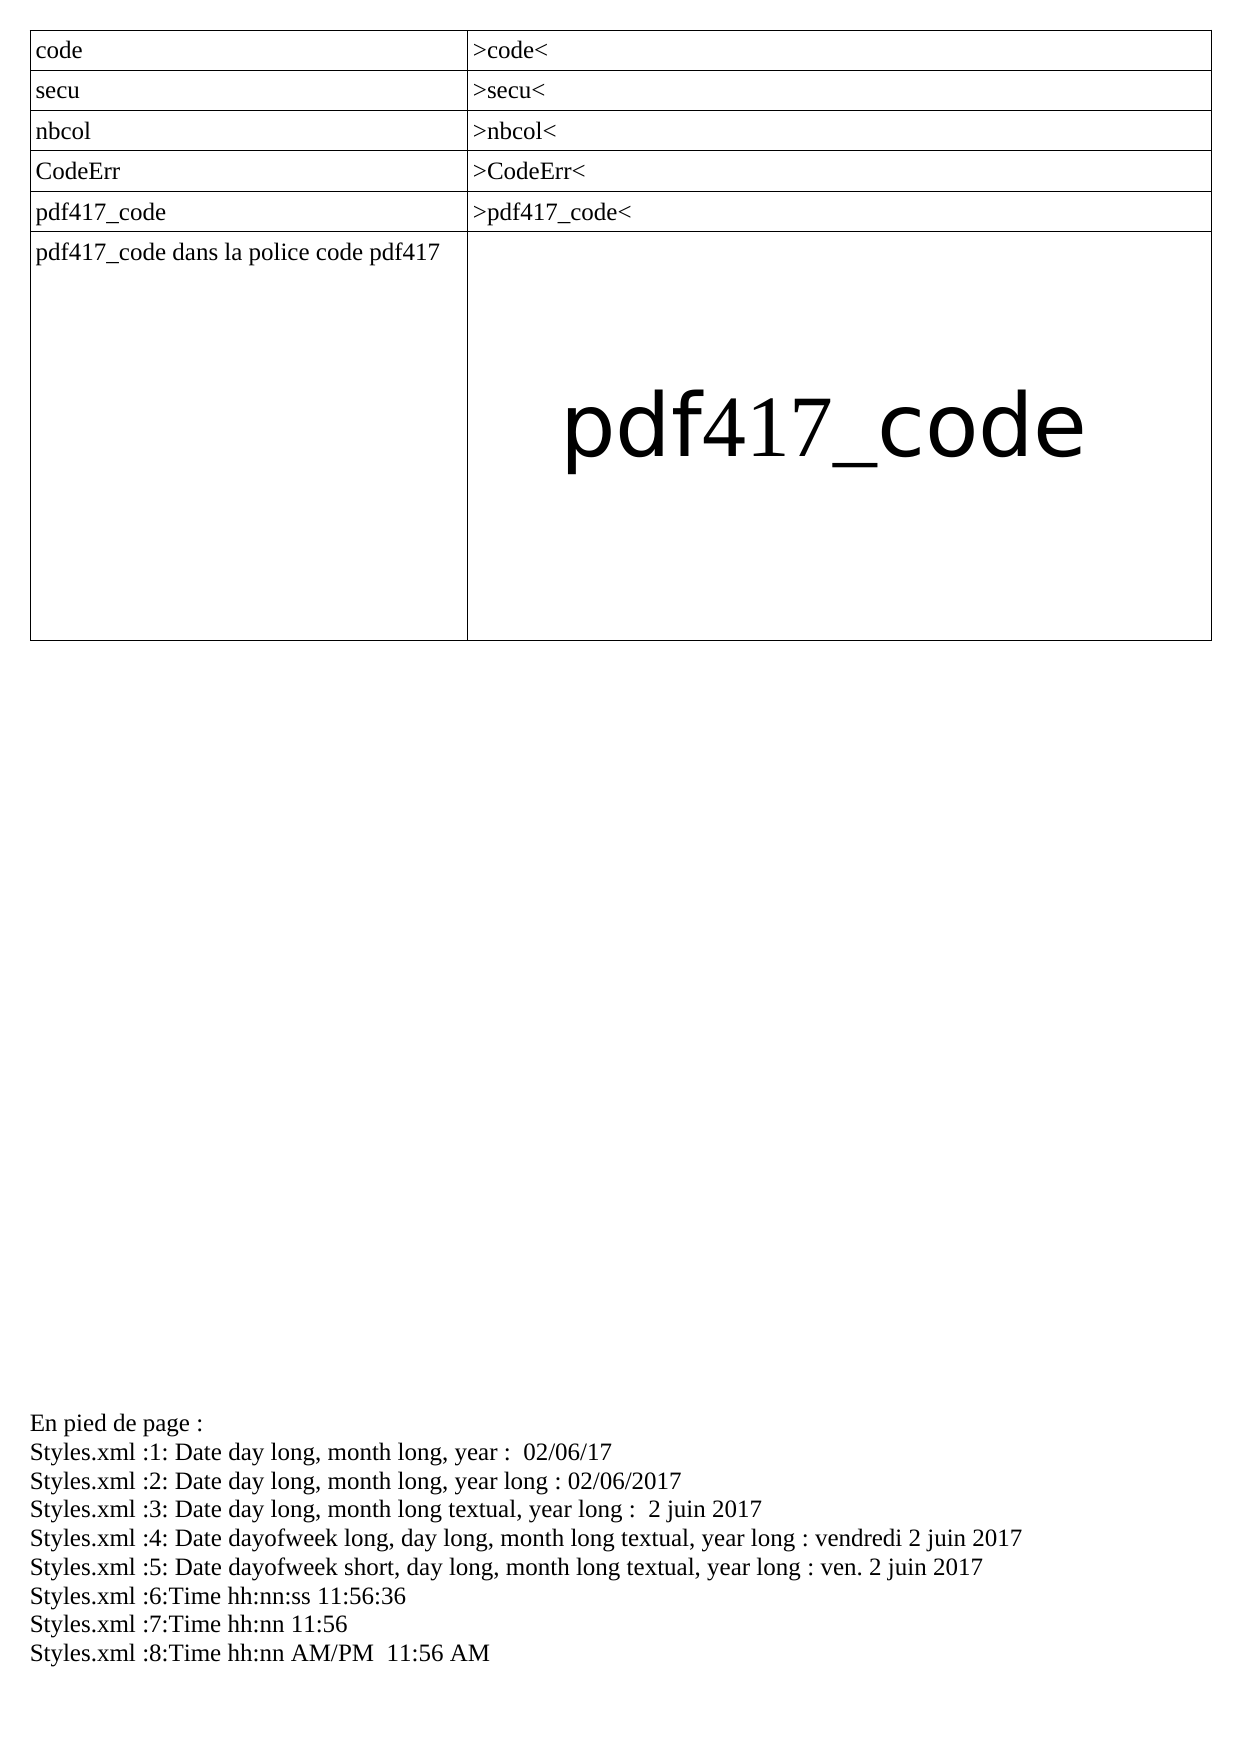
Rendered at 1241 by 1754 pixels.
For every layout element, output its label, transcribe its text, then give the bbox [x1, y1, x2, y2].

table_cell pdf417_code [31, 192, 467, 231]
table_cell >CodeErr< [468, 151, 1211, 191]
table_header code [31, 31, 467, 70]
table_cell pdf417_code [468, 232, 1211, 640]
table_cell CodeErr [31, 151, 467, 191]
table_cell secu [31, 71, 467, 110]
table_cell nbcol [31, 111, 467, 150]
table_cell >pdf417_code< [468, 192, 1211, 231]
table_cell pdf417_code dans la police code pdf417 [31, 232, 467, 640]
table_cell >nbcol< [468, 111, 1211, 150]
table_header >code< [468, 31, 1211, 70]
table_cell >secu< [468, 71, 1211, 110]
